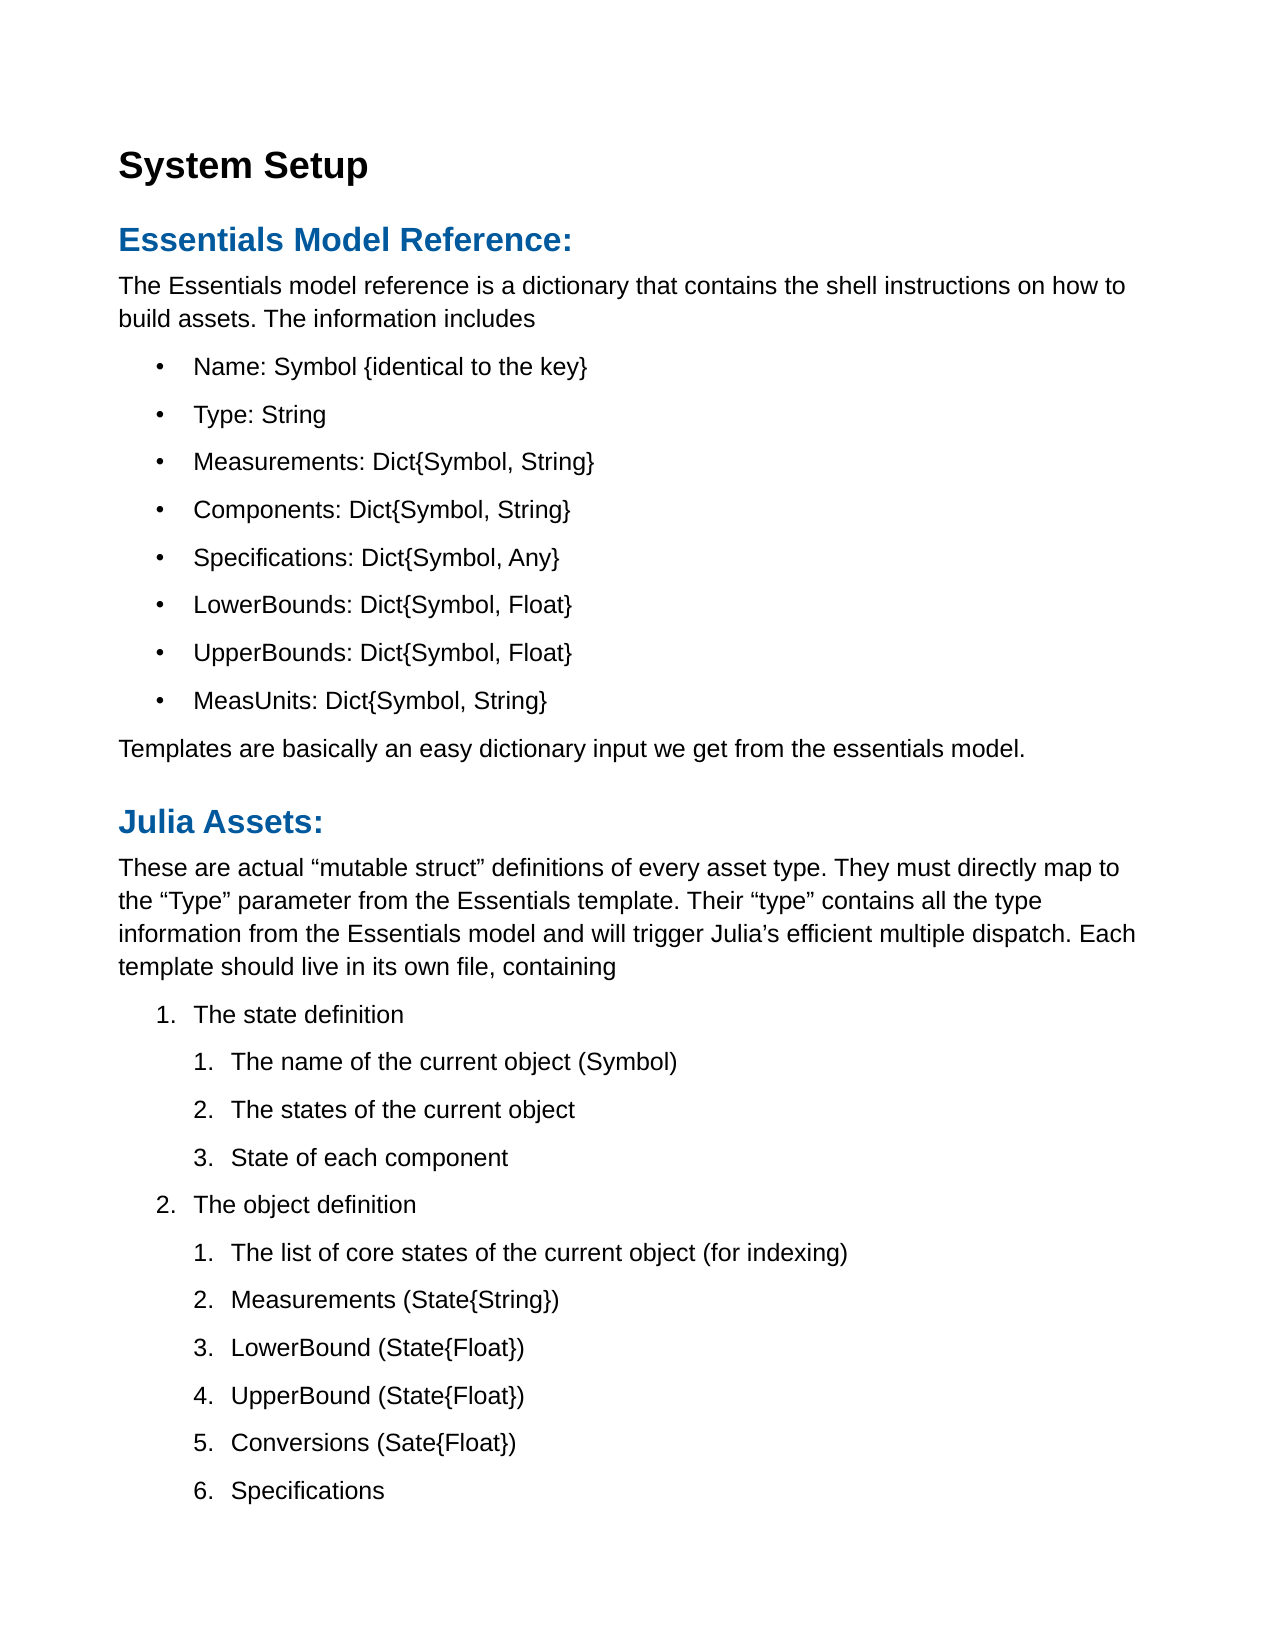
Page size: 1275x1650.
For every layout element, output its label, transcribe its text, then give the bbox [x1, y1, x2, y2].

list Measurements (State{String}) [193, 1285, 1157, 1314]
subtitle Julia Assets: [118, 802, 1157, 841]
list The state definition [156, 1000, 1157, 1028]
list State of each component [193, 1143, 1157, 1171]
subtitle System Setup [118, 143, 1157, 187]
list Name: Symbol {identical to the key} [156, 352, 1157, 381]
list UpperBounds: Dict{Symbol, Float} [156, 638, 1157, 667]
text Templates are basically an easy dictionary input we get from the essentials model. [118, 733, 1157, 762]
list Specifications: Dict{Symbol, Any} [156, 543, 1157, 572]
list The list of core states of the current object (for indexing) [193, 1238, 1157, 1267]
list UpperBound (State{Float}) [193, 1381, 1157, 1409]
list Conversions (Sate{Float}) [193, 1428, 1157, 1457]
text The Essentials model reference is a dictionary that contains the shell instructions on how to build assets. The information includes [118, 271, 1157, 333]
list Type: String [156, 399, 1157, 428]
text These are actual “mutable struct” definitions of every asset type. They must directly map to the “Type” parameter from the Essentials template. Their “type” contains all the type information from the Essentials model and will trigger Julia’s efficient multiple dispatch. Each template should live in its own file, containing [118, 853, 1157, 981]
list LowerBounds: Dict{Symbol, Float} [156, 590, 1157, 619]
list Components: Dict{Symbol, String} [156, 495, 1157, 524]
list The object definition [156, 1190, 1157, 1219]
list Measurements: Dict{Symbol, String} [156, 447, 1157, 476]
list The name of the current object (Symbol) [193, 1047, 1157, 1076]
list The states of the current object [193, 1095, 1157, 1124]
list LowerBound (State{Float}) [193, 1333, 1157, 1362]
subtitle Essentials Model Reference: [118, 220, 1157, 259]
list Specifications [193, 1476, 1157, 1504]
list MeasUnits: Dict{Symbol, String} [156, 686, 1157, 715]
